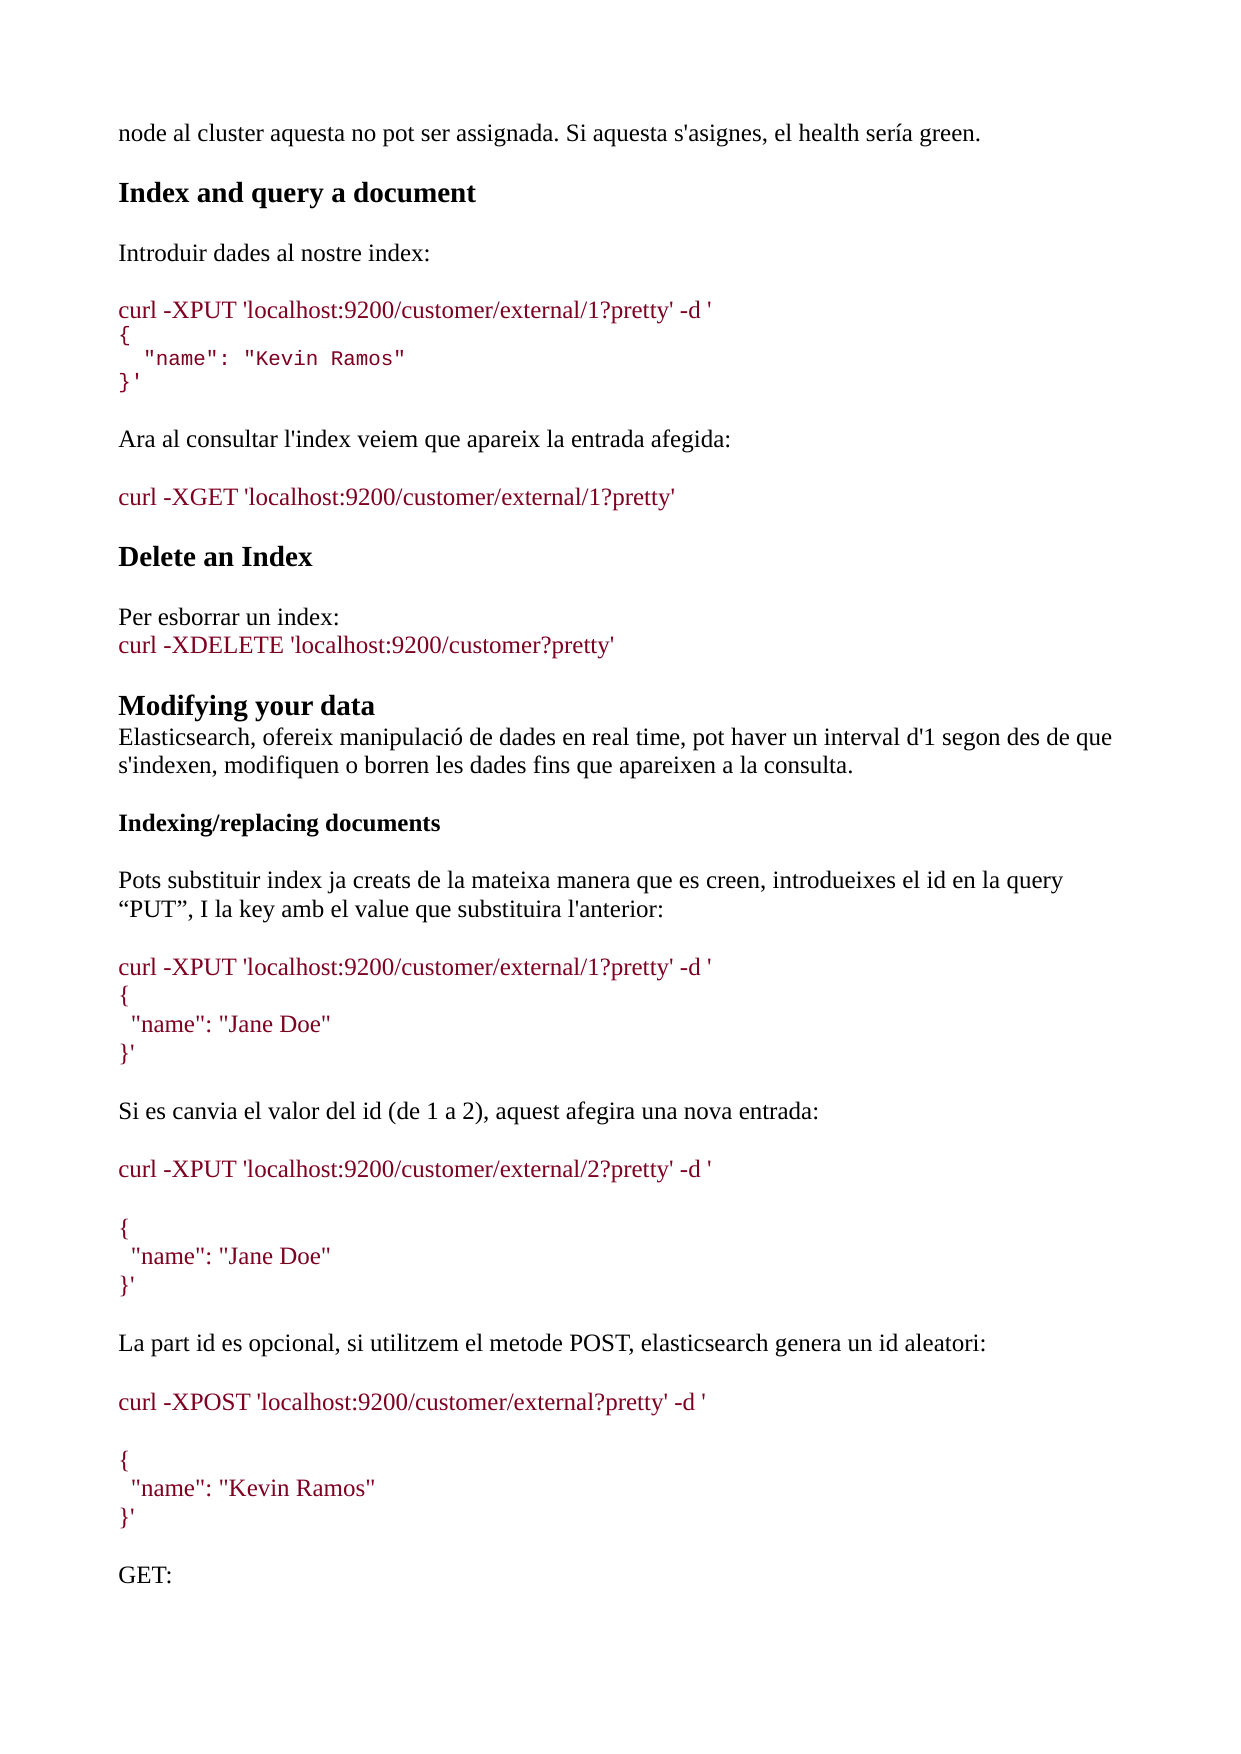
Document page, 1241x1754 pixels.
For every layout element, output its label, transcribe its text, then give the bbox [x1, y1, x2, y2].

text curl -XPUT 'localhost:9200/customer/external/2?pretty' -d ' [118, 1154, 1122, 1183]
text "name": "Kevin Ramos" [118, 348, 1122, 371]
text "name": "Kevin Ramos" [118, 1473, 1122, 1502]
text }' [118, 371, 1122, 395]
text Per esborrar un index: [118, 602, 1122, 631]
text curl -XPOST 'localhost:9200/customer/external?pretty' -d ' [118, 1387, 1122, 1415]
text "name": "Jane Doe" [118, 1009, 1122, 1038]
text { [118, 324, 1122, 348]
text Index and query a document [118, 176, 1122, 209]
text Delete an Index [118, 539, 1122, 573]
text curl -XDELETE 'localhost:9200/customer?pretty' [118, 631, 1122, 659]
text curl -XPUT 'localhost:9200/customer/external/1?pretty' -d ' [118, 952, 1122, 980]
text }' [118, 1502, 1122, 1531]
text { [118, 980, 1122, 1009]
text Introduir dades al nostre index: [118, 238, 1122, 267]
text { [118, 1213, 1122, 1241]
text "name": "Jane Doe" [118, 1241, 1122, 1270]
text }' [118, 1270, 1122, 1299]
text Modifying your data [118, 688, 1122, 722]
text GET: [118, 1561, 1122, 1589]
text { [118, 1445, 1122, 1473]
text Elasticsearch, ofereix manipulació de dades en real time, pot haver un interval d'1 segon des de que s'indexen, modifiquen o borren les dades fins que apareixen a la consulta. [118, 722, 1122, 779]
text node al cluster aquesta no pot ser assignada. Si aquesta s'asignes, el health sería green. [118, 118, 1122, 147]
text curl -XPUT 'localhost:9200/customer/external/1?pretty' -d ' [118, 295, 1122, 324]
text La part id es opcional, si utilitzem el metode POST, elasticsearch genera un id aleatori: [118, 1328, 1122, 1357]
text Pots substituir index ja creats de la mateixa manera que es creen, introdueixes el id en la query “PUT”, I la key amb el value que substituira l'anterior: [118, 865, 1122, 923]
text Ara al consultar l'index veiem que apareix la entrada afegida: [118, 424, 1122, 453]
text curl -XGET 'localhost:9200/customer/external/1?pretty' [118, 482, 1122, 511]
text Si es canvia el valor del id (de 1 a 2), aquest afegira una nova entrada: [118, 1096, 1122, 1125]
text }' [118, 1038, 1122, 1067]
text Indexing/replacing documents [118, 808, 1122, 837]
